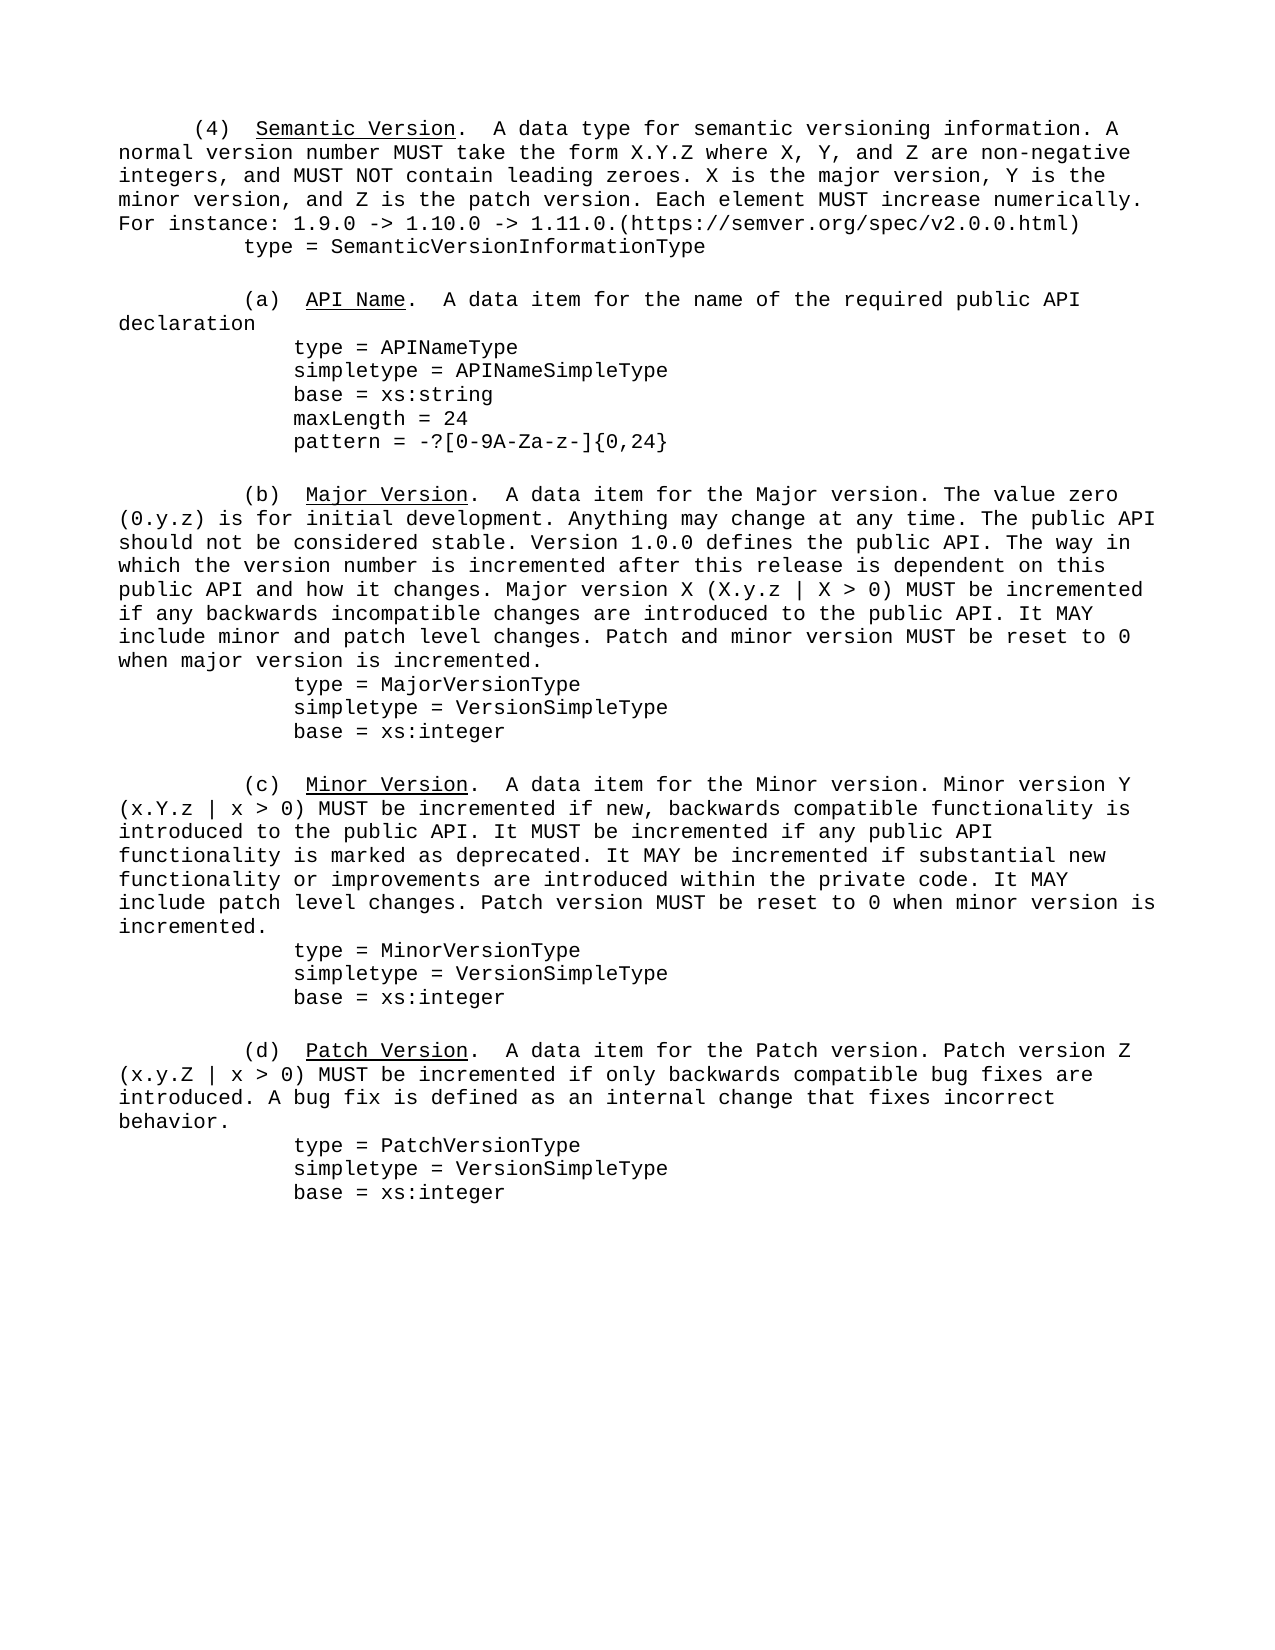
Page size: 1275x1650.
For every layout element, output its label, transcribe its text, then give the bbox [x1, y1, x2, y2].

text base = xs:string [118, 384, 1157, 408]
text simpletype = VersionSimpleType [118, 697, 1157, 721]
text base = xs:integer [118, 987, 1157, 1011]
text pattern = -?[0-9A-Za-z-]{0,24} [118, 431, 1157, 455]
text (c) Minor Version. A data item for the Minor version. Minor version Y (x.Y.z | x > 0) MUST be incremented if new, backwards compatible functionality is introduced to the public API. It MUST be incremented if any public API functionality is marked as deprecated. It MAY be incremented if substantial new functionality or improvements are introduced within the private code. It MAY include patch level changes. Patch version MUST be reset to 0 when minor version is incremented. [118, 774, 1157, 939]
text type = MajorVersionType [118, 674, 1157, 697]
text type = MinorVersionType [118, 939, 1157, 963]
text type = PatchVersionType [118, 1134, 1157, 1158]
text (d) Patch Version. A data item for the Patch version. Patch version Z (x.y.Z | x > 0) MUST be incremented if only backwards compatible bug fixes are introduced. A bug fix is defined as an internal change that fixes incorrect behavior. [118, 1040, 1157, 1134]
text (4) Semantic Version. A data type for semantic versioning information. A normal version number MUST take the form X.Y.Z where X, Y, and Z are non-negative integers, and MUST NOT contain leading zeroes. X is the major version, Y is the minor version, and Z is the patch version. Each element MUST increase numerically. For instance: 1.9.0 -> 1.10.0 -> 1.11.0.(https://semver.org/spec/v2.0.0.html) [118, 118, 1157, 236]
text base = xs:integer [118, 1182, 1157, 1206]
text base = xs:integer [118, 721, 1157, 744]
text (b) Major Version. A data item for the Major version. The value zero (0.y.z) is for initial development. Anything may change at any time. The public API should not be considered stable. Version 1.0.0 defines the public API. The way in which the version number is incremented after this release is dependent on this public API and how it changes. Major version X (X.y.z | X > 0) MUST be incremented if any backwards incompatible changes are introduced to the public API. It MAY include minor and patch level changes. Patch and minor version MUST be reset to 0 when major version is incremented. [118, 484, 1157, 674]
text simpletype = VersionSimpleType [118, 1158, 1157, 1182]
text type = APINameType [118, 337, 1157, 360]
text (a) API Name. A data item for the name of the required public API declaration [118, 289, 1157, 337]
text maxLength = 24 [118, 408, 1157, 431]
text simpletype = VersionSimpleType [118, 963, 1157, 987]
text simpletype = APINameSimpleType [118, 360, 1157, 384]
text type = SemanticVersionInformationType [118, 236, 1157, 260]
